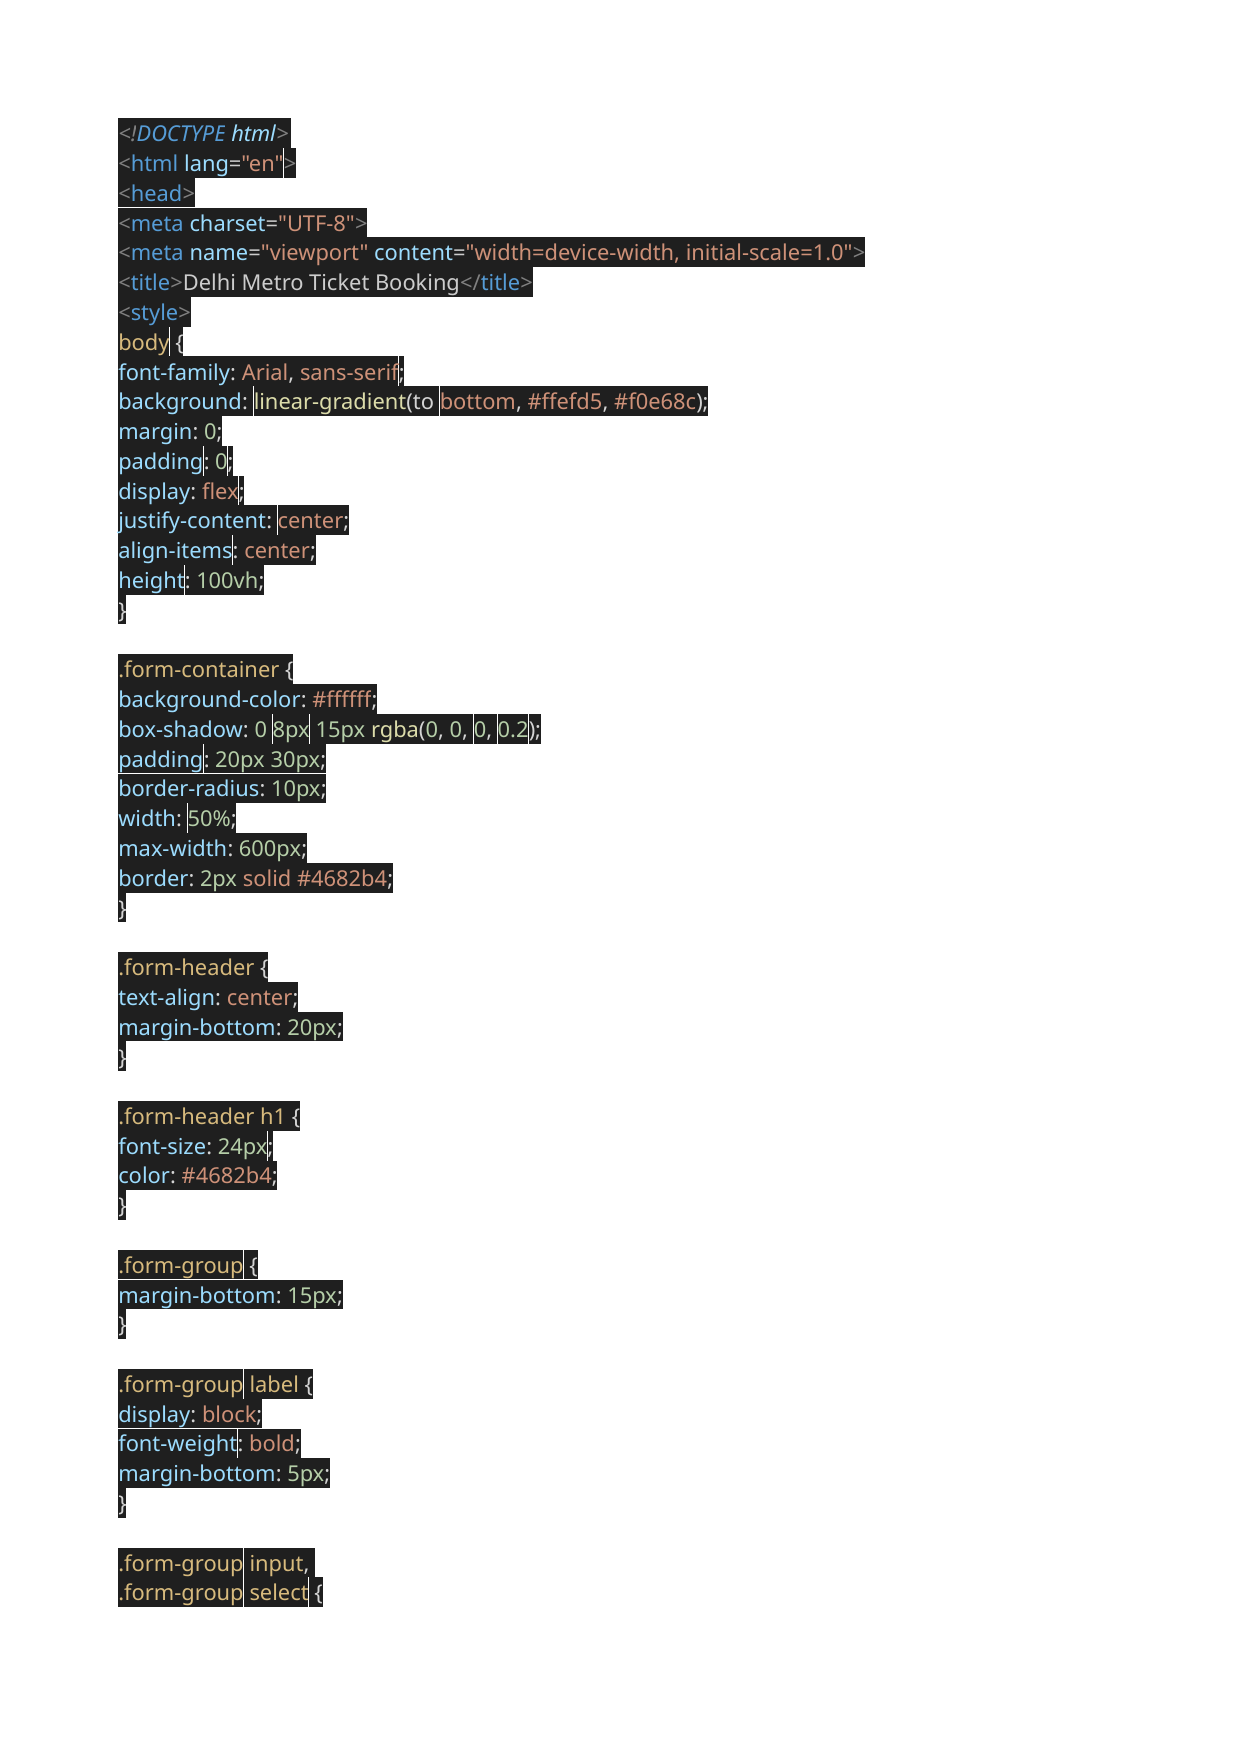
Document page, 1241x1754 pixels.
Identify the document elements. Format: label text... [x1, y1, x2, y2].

text margin-bottom: 15px; [118, 1279, 1122, 1309]
text } [118, 1488, 1122, 1518]
text font-size: 24px; [118, 1131, 1122, 1161]
text } [118, 1190, 1122, 1220]
text justify-content: center; [118, 505, 1122, 535]
text <title>Delhi Metro Ticket Booking</title> [118, 267, 1122, 297]
text padding: 20px 30px; [118, 744, 1122, 773]
text .form-container { [118, 654, 1122, 684]
text .form-group { [118, 1250, 1122, 1279]
text align-items: center; [118, 535, 1122, 565]
text } [118, 595, 1122, 624]
text font-family: Arial, sans-serif; [118, 356, 1122, 386]
text } [118, 1041, 1122, 1071]
text .form-header h1 { [118, 1101, 1122, 1131]
text width: 50%; [118, 803, 1122, 833]
text <head> [118, 178, 1122, 207]
text border: 2px solid #4682b4; [118, 863, 1122, 893]
text margin-bottom: 5px; [118, 1458, 1122, 1488]
text .form-group input, [118, 1547, 1122, 1577]
text padding: 0; [118, 446, 1122, 476]
text max-width: 600px; [118, 833, 1122, 863]
text display: block; [118, 1399, 1122, 1428]
text color: #4682b4; [118, 1161, 1122, 1190]
text background: linear-gradient(to bottom, #ffefd5, #f0e68c); [118, 386, 1122, 416]
text } [118, 1309, 1122, 1339]
text .form-group select { [118, 1577, 1122, 1607]
text body { [118, 327, 1122, 356]
text margin: 0; [118, 416, 1122, 446]
text } [118, 893, 1122, 922]
text <meta name="viewport" content="width=device-width, initial-scale=1.0"> [118, 237, 1122, 267]
text border-radius: 10px; [118, 773, 1122, 803]
text <html lang="en"> [118, 148, 1122, 178]
text background-color: #ffffff; [118, 684, 1122, 714]
text <style> [118, 297, 1122, 327]
text height: 100vh; [118, 565, 1122, 595]
text text-align: center; [118, 982, 1122, 1012]
text .form-group label { [118, 1369, 1122, 1399]
text display: flex; [118, 476, 1122, 505]
text <meta charset="UTF-8"> [118, 207, 1122, 237]
text margin-bottom: 20px; [118, 1012, 1122, 1041]
text font-weight: bold; [118, 1428, 1122, 1458]
text <!DOCTYPE html> [118, 118, 1122, 148]
text box-shadow: 0 8px 15px rgba(0, 0, 0, 0.2); [118, 714, 1122, 744]
text .form-header { [118, 952, 1122, 982]
